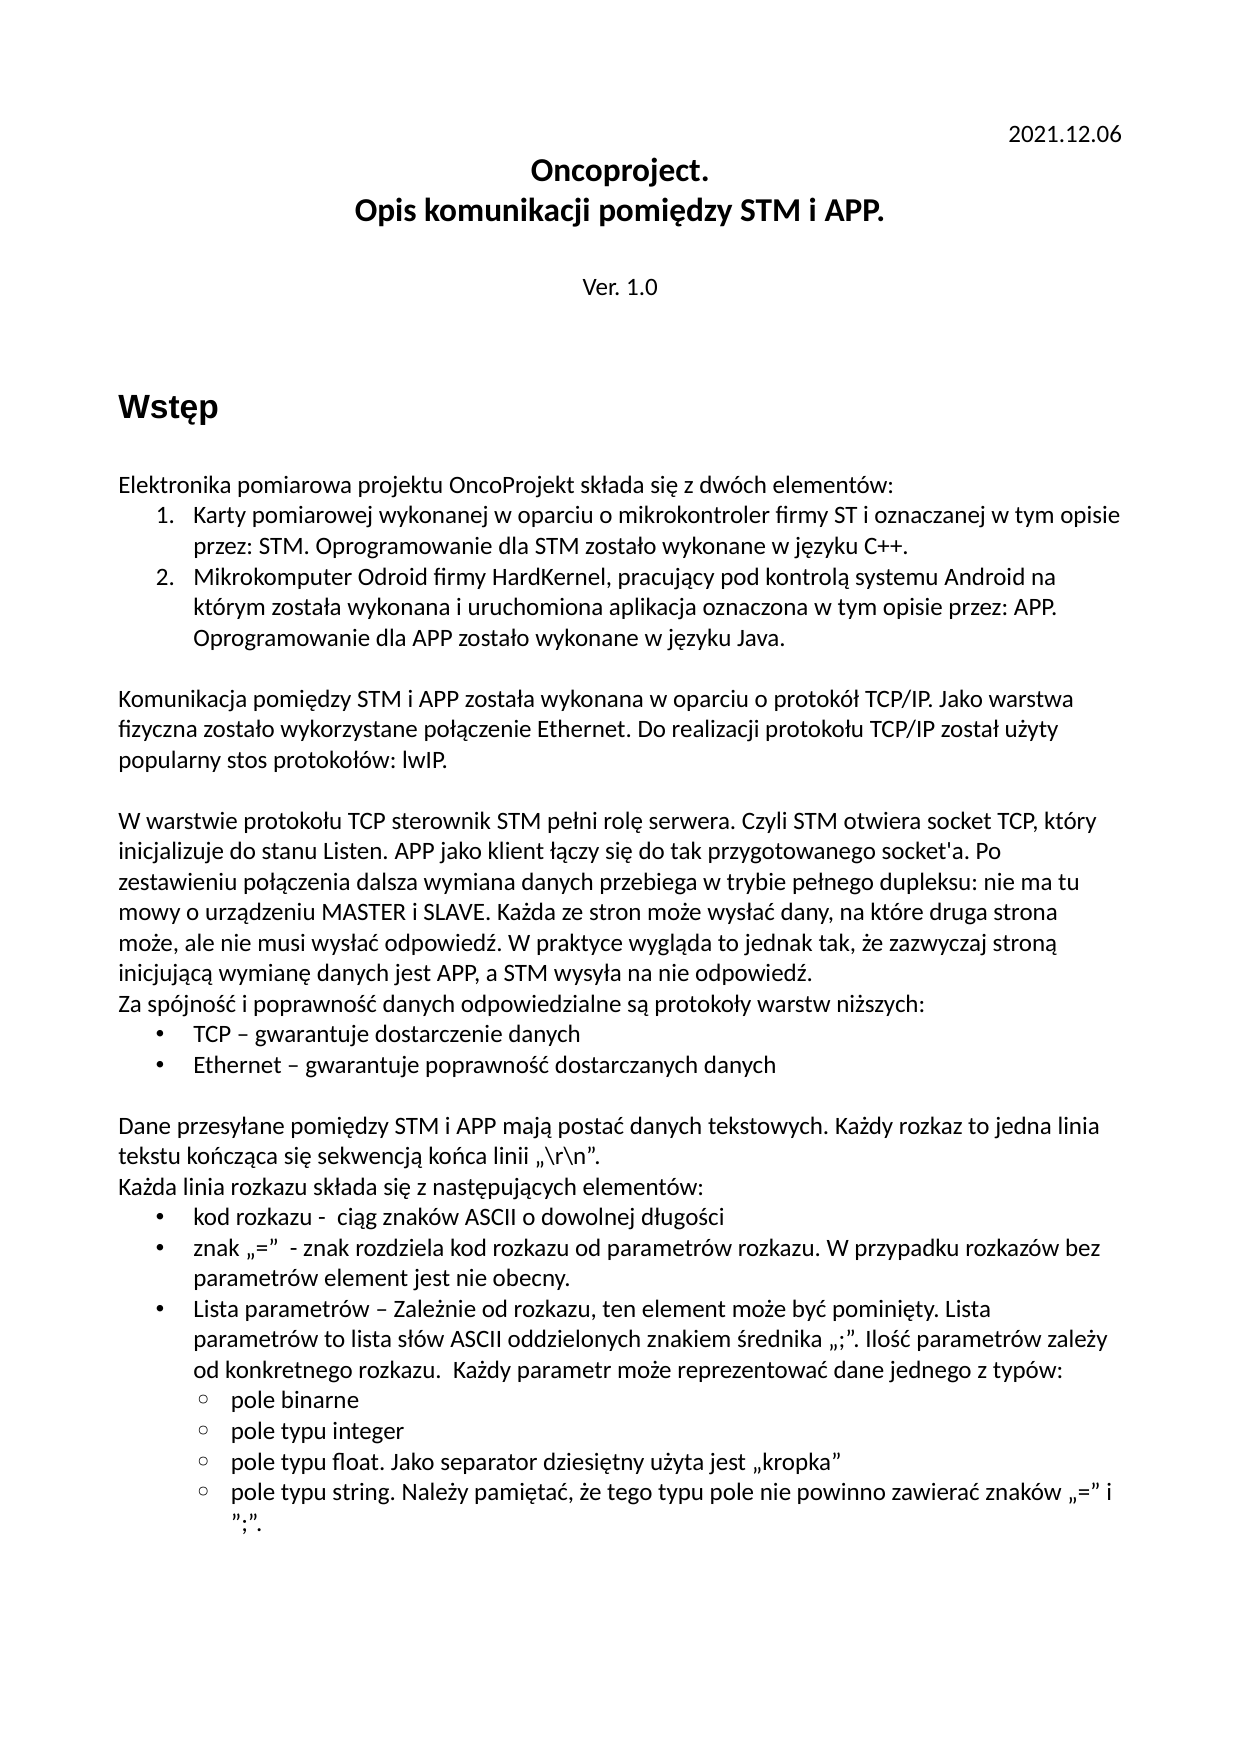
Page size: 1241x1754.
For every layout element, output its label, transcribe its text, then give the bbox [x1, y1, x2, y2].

list Karty pomiarowej wykonanej w oparciu o mikrokontroler firmy ST i oznaczanej w tym opisie przez: STM. Oprogramowanie dla STM zostało wykonane w języku C++. [156, 499, 1122, 561]
text W warstwie protokołu TCP sterownik STM pełni rolę serwera. Czyli STM otwiera socket TCP, który inicjalizuje do stanu Listen. APP jako klient łączy się do tak przygotowanego socket'a. Po zestawieniu połączenia dalsza wymiana danych przebiega w trybie pełnego dupleksu: nie ma tu mowy o urządzeniu MASTER i SLAVE. Każda ze stron może wysłać dany, na które druga strona może, ale nie musi wysłać odpowiedź. W praktyce wygląda to jednak tak, że zazwyczaj stroną inicjującą wymianę danych jest APP, a STM wysyła na nie odpowiedź. [118, 805, 1122, 988]
text Dane przesyłane pomiędzy STM i APP mają postać danych tekstowych. Każdy rozkaz to jedna linia tekstu kończąca się sekwencją końca linii „\r\n”. [118, 1110, 1122, 1171]
text 2021.12.06 [118, 118, 1122, 149]
list pole typu float. Jako separator dziesiętny użyta jest „kropka” [193, 1446, 1122, 1476]
list TCP – gwarantuje dostarczenie danych [156, 1018, 1122, 1049]
text Komunikacja pomiędzy STM i APP została wykonana w oparciu o protokół TCP/IP. Jako warstwa fizyczna zostało wykorzystane połączenie Ethernet. Do realizacji protokołu TCP/IP został użyty popularny stos protokołów: lwIP. [118, 683, 1122, 774]
text Oncoproject. [118, 149, 1122, 189]
text Za spójność i poprawność danych odpowiedzialne są protokoły warstw niższych: [118, 988, 1122, 1018]
list znak „=” - znak rozdziela kod rozkazu od parametrów rozkazu. W przypadku rozkazów bez parametrów element jest nie obecny. [156, 1232, 1122, 1293]
list pole binarne [193, 1385, 1122, 1415]
text Ver. 1.0 [118, 271, 1122, 301]
list Ethernet – gwarantuje poprawność dostarczanych danych [156, 1049, 1122, 1079]
list kod rozkazu - ciąg znaków ASCII o dowolnej długości [156, 1202, 1122, 1232]
subtitle Wstęp [118, 387, 1122, 426]
text Opis komunikacji pomiędzy STM i APP. [118, 189, 1122, 230]
list Mikrokomputer Odroid firmy HardKernel, pracujący pod kontrolą systemu Android na którym została wykonana i uruchomiona aplikacja oznaczona w tym opisie przez: APP. Oprogramowanie dla APP zostało wykonane w języku Java. [156, 561, 1122, 652]
text Każda linia rozkazu składa się z następujących elementów: [118, 1171, 1122, 1202]
list Lista parametrów – Zależnie od rozkazu, ten element może być pominięty. Lista parametrów to lista słów ASCII oddzielonych znakiem średnika „;”. Ilość parametrów zależy od konkretnego rozkazu. Każdy parametr może reprezentować dane jednego z typów: [156, 1293, 1122, 1385]
list pole typu string. Należy pamiętać, że tego typu pole nie powinno zawierać znaków „=” i ”;”. [193, 1476, 1122, 1537]
text Elektronika pomiarowa projektu OncoProjekt składa się z dwóch elementów: [118, 469, 1122, 499]
list pole typu integer [193, 1415, 1122, 1446]
